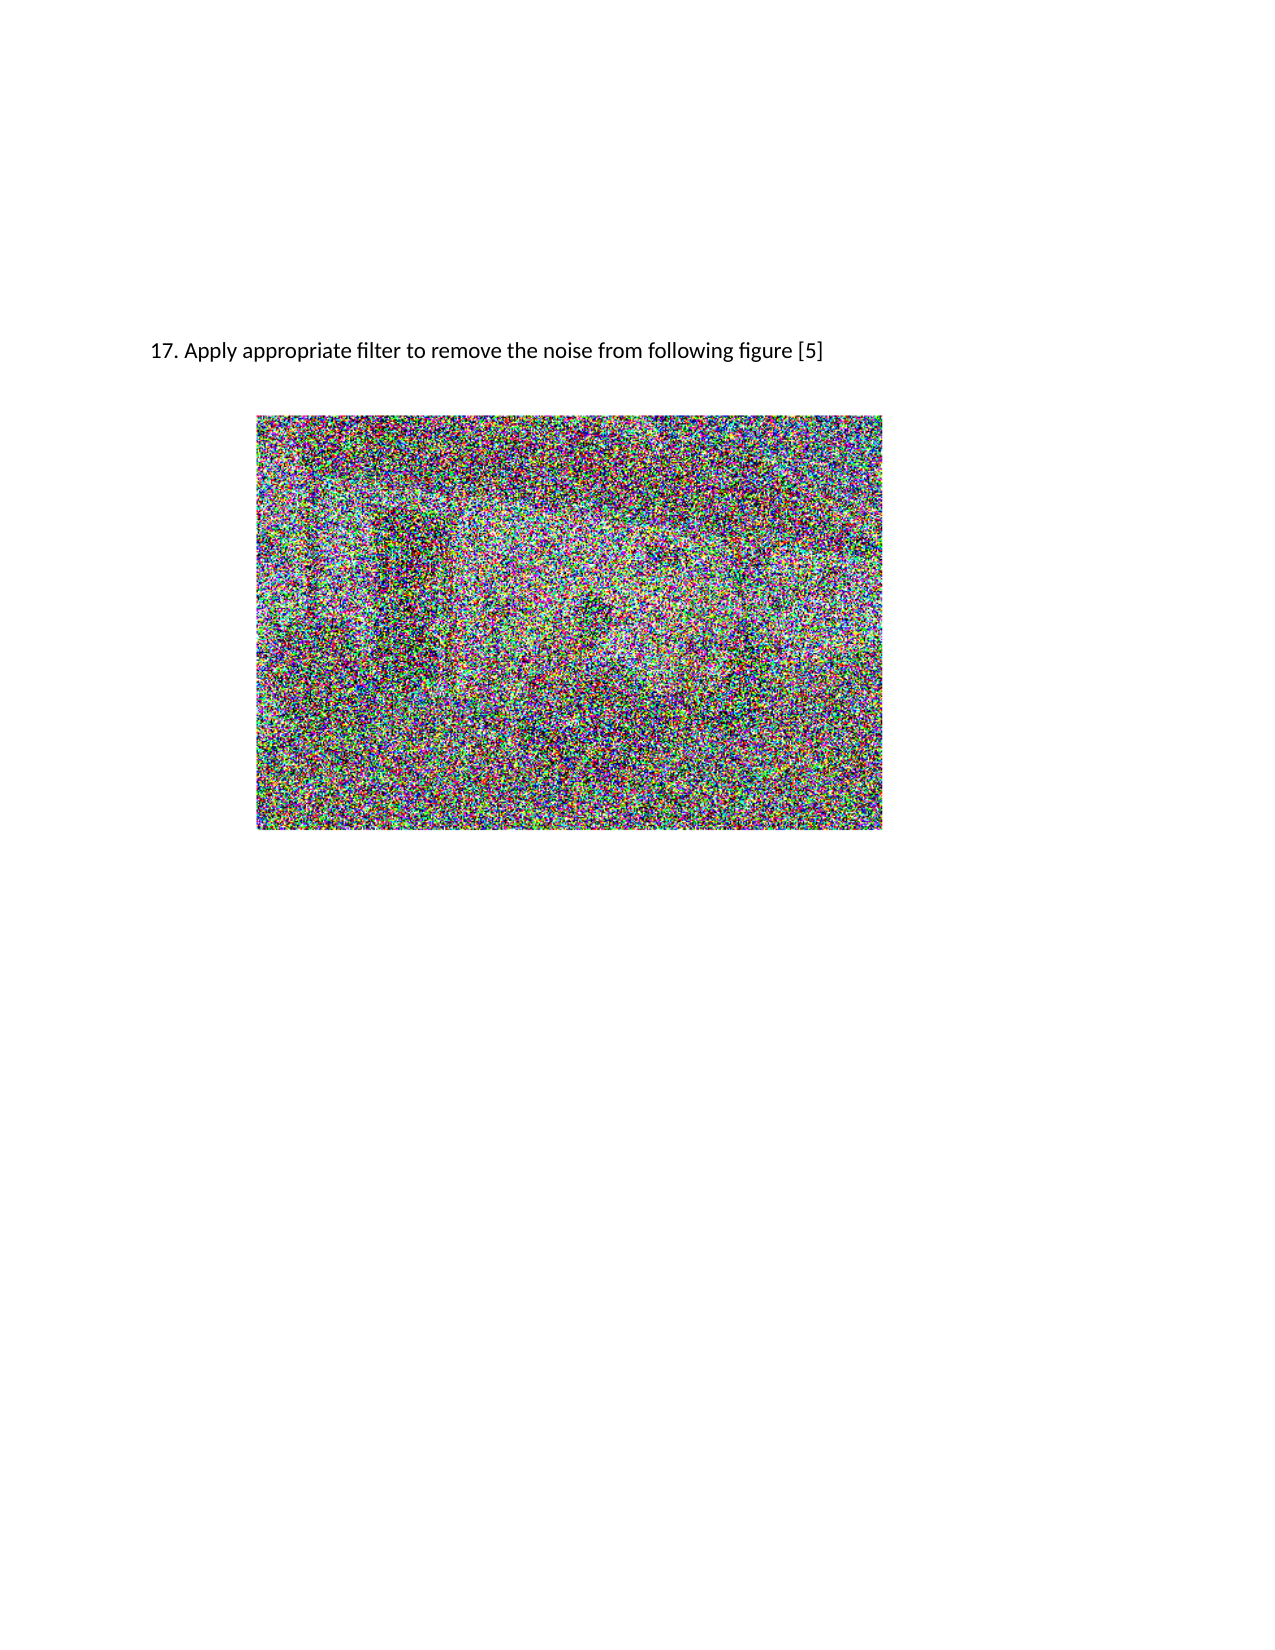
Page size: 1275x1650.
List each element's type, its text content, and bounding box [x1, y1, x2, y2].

picture [150, 382, 989, 905]
text 17. Apply appropriate filter to remove the noise from following figure [5] [150, 336, 1125, 364]
